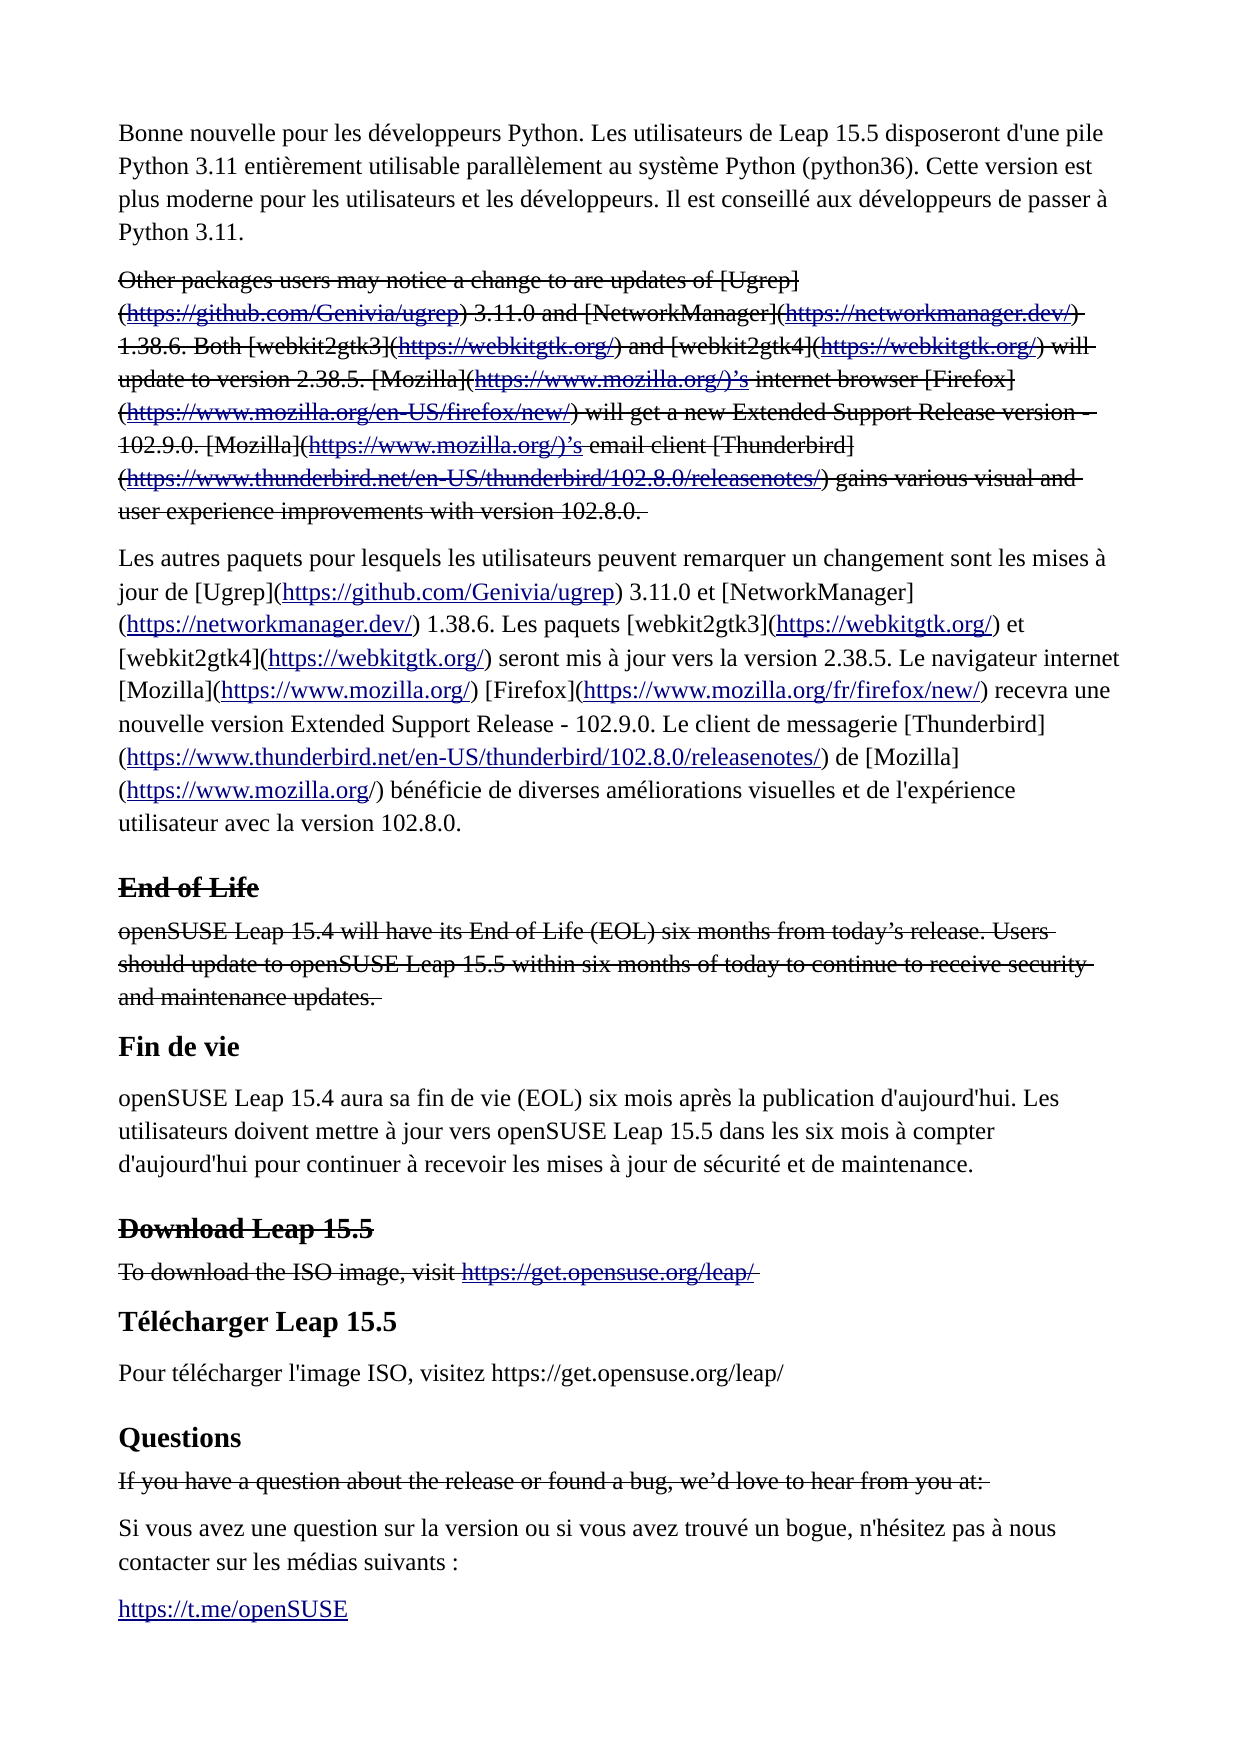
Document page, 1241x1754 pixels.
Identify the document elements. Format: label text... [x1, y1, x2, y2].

subtitle End of Life [118, 870, 1122, 903]
text Bonne nouvelle pour les développeurs Python. Les utilisateurs de Leap 15.5 disposeront d'une pile Python 3.11 entièrement utilisable parallèlement au système Python (python36). Cette version est plus moderne pour les utilisateurs et les développeurs. Il est conseillé aux développeurs de passer à Python 3.11. [118, 118, 1122, 246]
text Télécharger Leap 15.5 [118, 1304, 1122, 1338]
text Pour télécharger l'image ISO, visitez https://get.opensuse.org/leap/ [118, 1358, 1122, 1386]
text Les autres paquets pour lesquels les utilisateurs peuvent remarquer un changement sont les mises à jour de [Ugrep](https://github.com/Genivia/ugrep) 3.11.0 et [NetworkManager](https://networkmanager.dev/) 1.38.6. Les paquets [webkit2gtk3](https://webkitgtk.org/) et [webkit2gtk4](https://webkitgtk.org/) seront mis à jour vers la version 2.38.5. Le navigateur internet [Mozilla](https://www.mozilla.org/) [Firefox](https://www.mozilla.org/fr/firefox/new/) recevra une nouvelle version Extended Support Release - 102.9.0. Le client de messagerie [Thunderbird](https://www.thunderbird.net/en-US/thunderbird/102.8.0/releasenotes/) de [Mozilla](https://www.mozilla.org/) bénéficie de diverses améliorations visuelles et de l'expérience utilisateur avec la version 102.8.0. [118, 543, 1122, 836]
text openSUSE Leap 15.4 aura sa fin de vie (EOL) six mois après la publication d'aujourd'hui. Les utilisateurs doivent mettre à jour vers openSUSE Leap 15.5 dans les six mois à compter d'aujourd'hui pour continuer à recevoir les mises à jour de sécurité et de maintenance. [118, 1083, 1122, 1177]
text openSUSE Leap 15.4 will have its End of Life (EOL) six months from today’s release. Users should update to openSUSE Leap 15.5 within six months of today to continue to receive security and maintenance updates. [118, 916, 1122, 1011]
text Fin de vie [118, 1029, 1122, 1063]
subtitle Questions [118, 1420, 1122, 1453]
text Other packages users may notice a change to are updates of [Ugrep](https://github.com/Genivia/ugrep) 3.11.0 and [NetworkManager](https://networkmanager.dev/) 1.38.6. Both [webkit2gtk3](https://webkitgtk.org/) and [webkit2gtk4](https://webkitgtk.org/) will update to version 2.38.5. [Mozilla](https://www.mozilla.org/)’s internet browser [Firefox](https://www.mozilla.org/en-US/firefox/new/) will get a new Extended Support Release version - 102.9.0. [Mozilla](https://www.mozilla.org/)’s email client [Thunderbird](https://www.thunderbird.net/en-US/thunderbird/102.8.0/releasenotes/) gains various visual and user experience improvements with version 102.8.0. [118, 265, 1122, 525]
text If you have a question about the release or found a bug, we’d love to hear from you at: [118, 1466, 1122, 1495]
subtitle Download Leap 15.5 [118, 1211, 1122, 1244]
text https://t.me/openSUSE [118, 1594, 1122, 1623]
text Si vous avez une question sur la version ou si vous avez trouvé un bogue, n'hésitez pas à nous contacter sur les médias suivants : [118, 1513, 1122, 1575]
text To download the ISO image, visit https://get.opensuse.org/leap/ [118, 1257, 1122, 1286]
